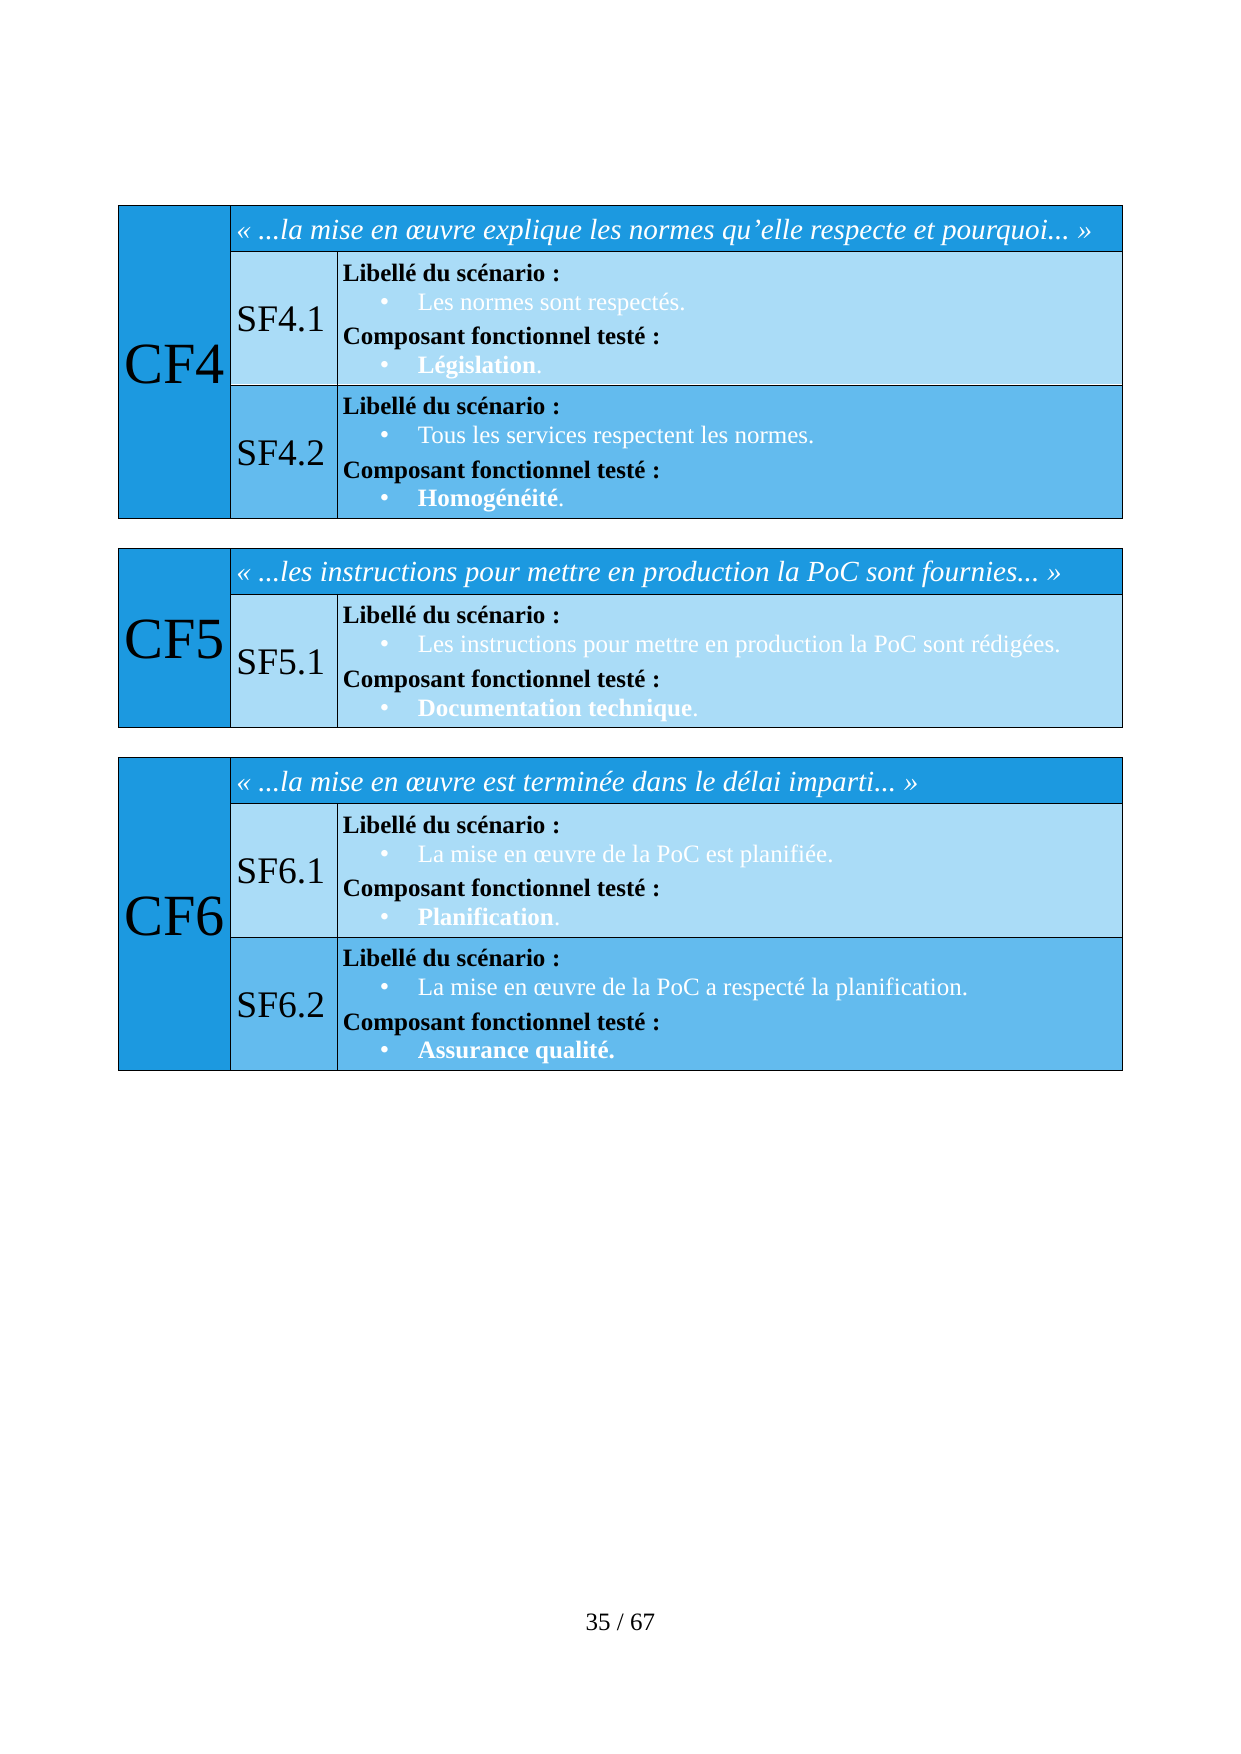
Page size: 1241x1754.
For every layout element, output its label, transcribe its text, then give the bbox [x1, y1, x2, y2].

table_header « ...la mise en œuvre est terminée dans le délai imparti... » [231, 758, 1122, 803]
table_cell Libellé du scénario : La mise en œuvre de la PoC est planifiée. Composant fonctionnel testé : Planification. [338, 804, 1122, 937]
table_header « ...la mise en œuvre explique les normes qu’elle respecte et pourquoi... » [231, 206, 1122, 251]
table_cell SF5.1 [231, 595, 337, 727]
table_cell SF6.2 [231, 938, 337, 1070]
table_header CF4 [119, 206, 230, 518]
table_header « ...les instructions pour mettre en production la PoC sont fournies... » [231, 549, 1122, 594]
table_cell Libellé du scénario : Tous les services respectent les normes. Composant fonctionnel testé : Homogénéité. [338, 386, 1122, 518]
table_cell Libellé du scénario : Les normes sont respectés. Composant fonctionnel testé : Législation. [338, 252, 1122, 384]
table_cell SF4.1 [231, 252, 337, 384]
table_header CF5 [119, 549, 230, 727]
table_cell SF6.1 [231, 804, 337, 937]
table_cell SF4.2 [231, 386, 337, 518]
table_header CF6 [119, 758, 230, 1070]
table_cell Libellé du scénario : La mise en œuvre de la PoC a respecté la planification. Composant fonctionnel testé : Assurance qualité. [338, 938, 1122, 1070]
table_cell Libellé du scénario : Les instructions pour mettre en production la PoC sont rédigées. Composant fonctionnel testé : Documentation technique. [338, 595, 1122, 727]
